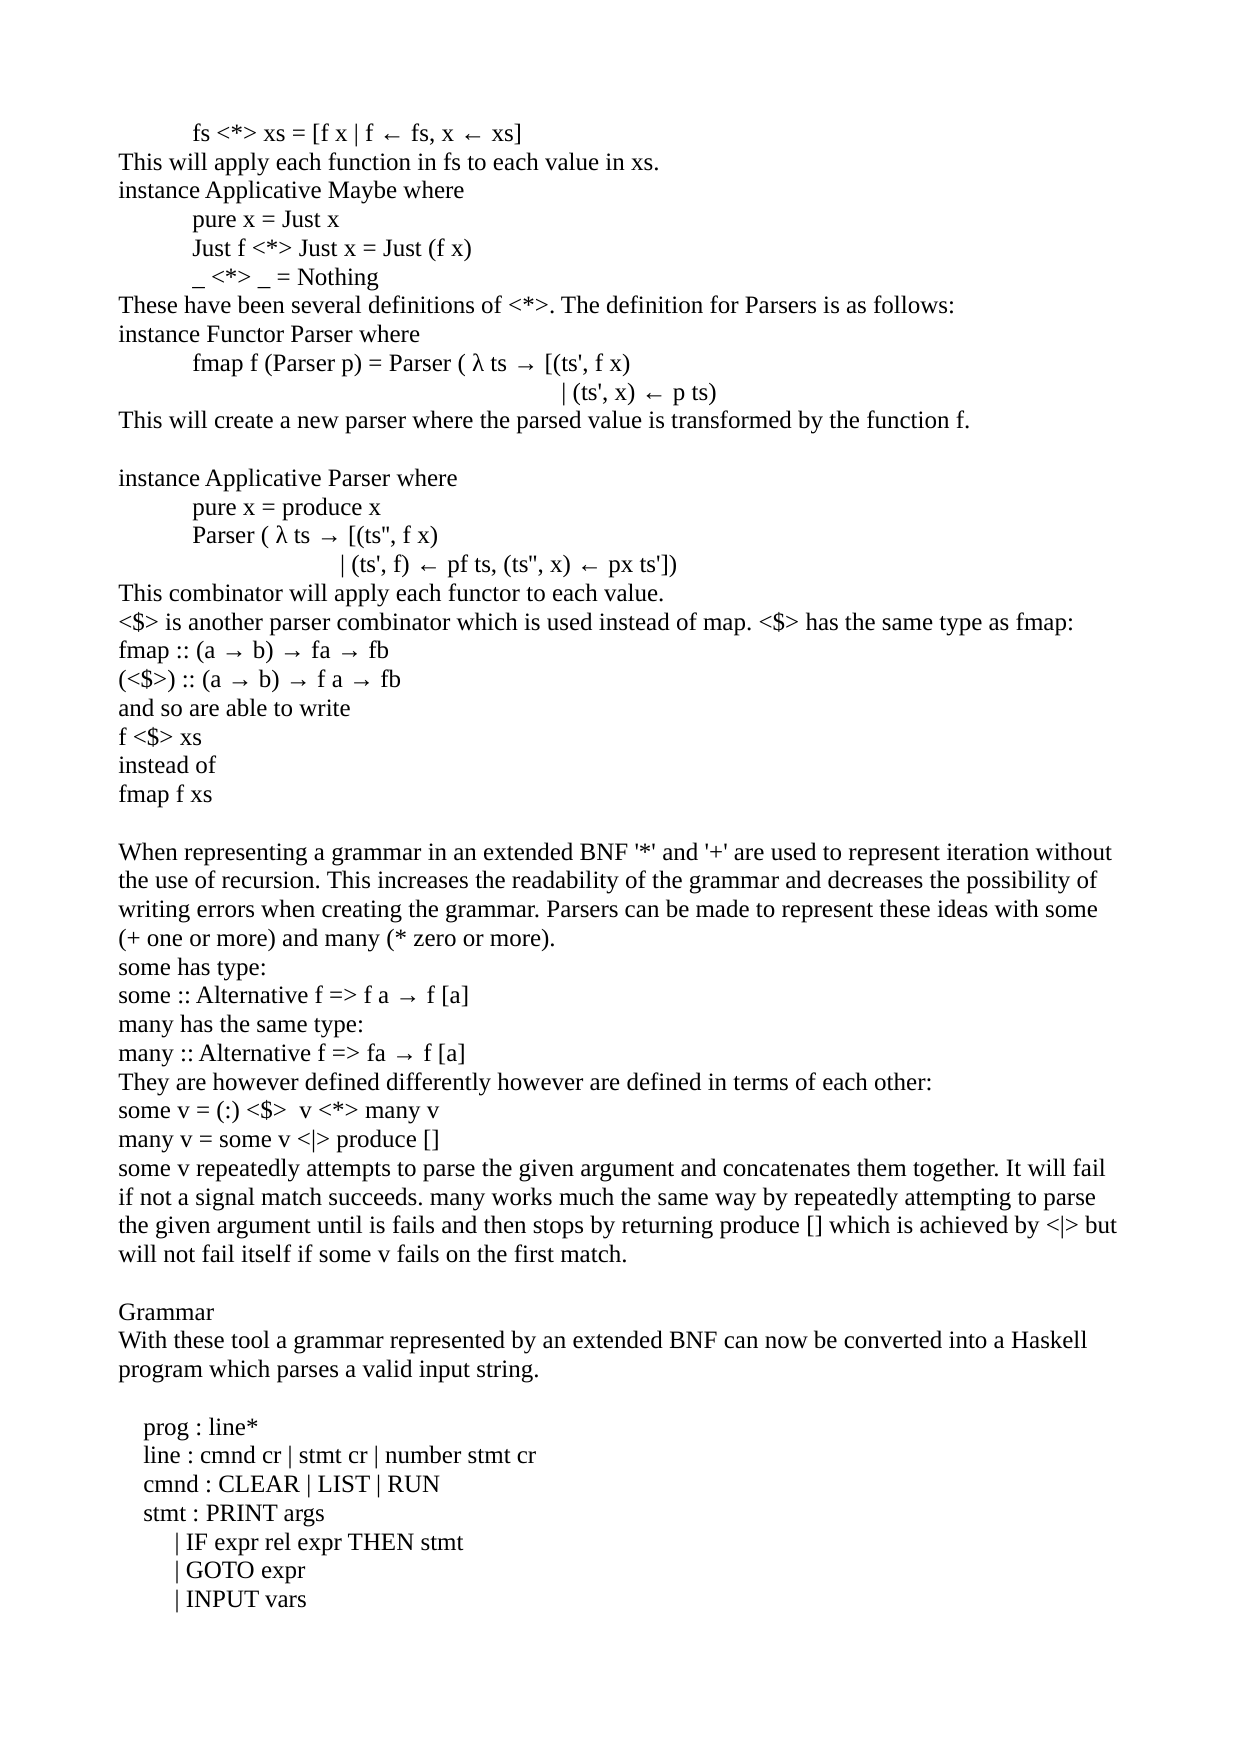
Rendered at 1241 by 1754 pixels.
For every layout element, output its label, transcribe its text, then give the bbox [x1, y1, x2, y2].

text many has the same type: many :: Alternative f => fa → f [a] [118, 1009, 1122, 1067]
text pure x = produce x [118, 492, 1122, 521]
text instead of [118, 751, 1122, 779]
text Just f <*> Just x = Just (f x) [118, 233, 1122, 262]
text <$> is another parser combinator which is used instead of map. <$> has the same type as fmap: fmap :: (a → b) → fa → fb [118, 607, 1122, 664]
text cmnd : CLEAR | LIST | RUN [118, 1469, 1122, 1498]
text _ <*> _ = Nothing [118, 262, 1122, 291]
text and so are able to write [118, 693, 1122, 722]
text | GOTO expr [118, 1556, 1122, 1584]
text fmap f (Parser p) = Parser ( λ ts → [(ts', f x) [118, 348, 1122, 377]
text | (ts', x) ← p ts) [118, 377, 1122, 406]
text (<$>) :: (a → b) → f a → fb [118, 664, 1122, 693]
text | INPUT vars [118, 1584, 1122, 1613]
text These have been several definitions of <*>. The definition for Parsers is as follows: instance Functor Parser where [118, 291, 1122, 348]
text line : cmnd cr | stmt cr | number stmt cr [118, 1441, 1122, 1469]
text When representing a grammar in an extended BNF '*' and '+' are used to represent iteration without the use of recursion. This increases the readability of the grammar and decreases the possibility of writing errors when creating the grammar. Parsers can be made to represent these ideas with some (+ one or more) and many (* zero or more). [118, 837, 1122, 952]
text some v repeatedly attempts to parse the given argument and concatenates them together. It will fail if not a signal match succeeds. many works much the same way by repeatedly attempting to parse the given argument until is fails and then stops by returning produce [] which is achieved by <|> but will not fail itself if some v fails on the first match. [118, 1153, 1122, 1268]
text some :: Alternative f => f a → f [a] [118, 981, 1122, 1009]
text fs <*> xs = [f x | f ← fs, x ← xs] [118, 118, 1122, 147]
text | (ts', f) ← pf ts, (ts'', x) ← px ts']) This combinator will apply each functor to each value. [118, 549, 1122, 607]
text some has type: [118, 952, 1122, 981]
text prog : line* [118, 1412, 1122, 1441]
text With these tool a grammar represented by an extended BNF can now be converted into a Haskell program which parses a valid input string. [118, 1326, 1122, 1383]
text pure x = Just x [118, 204, 1122, 233]
text fmap f xs [118, 779, 1122, 808]
text This will apply each function in fs to each value in xs. [118, 147, 1122, 176]
text many v = some v <|> produce [] [118, 1124, 1122, 1153]
text f <$> xs [118, 722, 1122, 751]
text stmt : PRINT args [118, 1498, 1122, 1527]
text This will create a new parser where the parsed value is transformed by the function f. [118, 406, 1122, 434]
text | IF expr rel expr THEN stmt [118, 1527, 1122, 1556]
text They are however defined differently however are defined in terms of each other: some v = (:) <$> v <*> many v [118, 1067, 1122, 1124]
text instance Applicative Maybe where [118, 176, 1122, 204]
text Parser ( λ ts → [(ts'', f x) [118, 521, 1122, 549]
text Grammar [118, 1297, 1122, 1326]
text instance Applicative Parser where [118, 463, 1122, 492]
